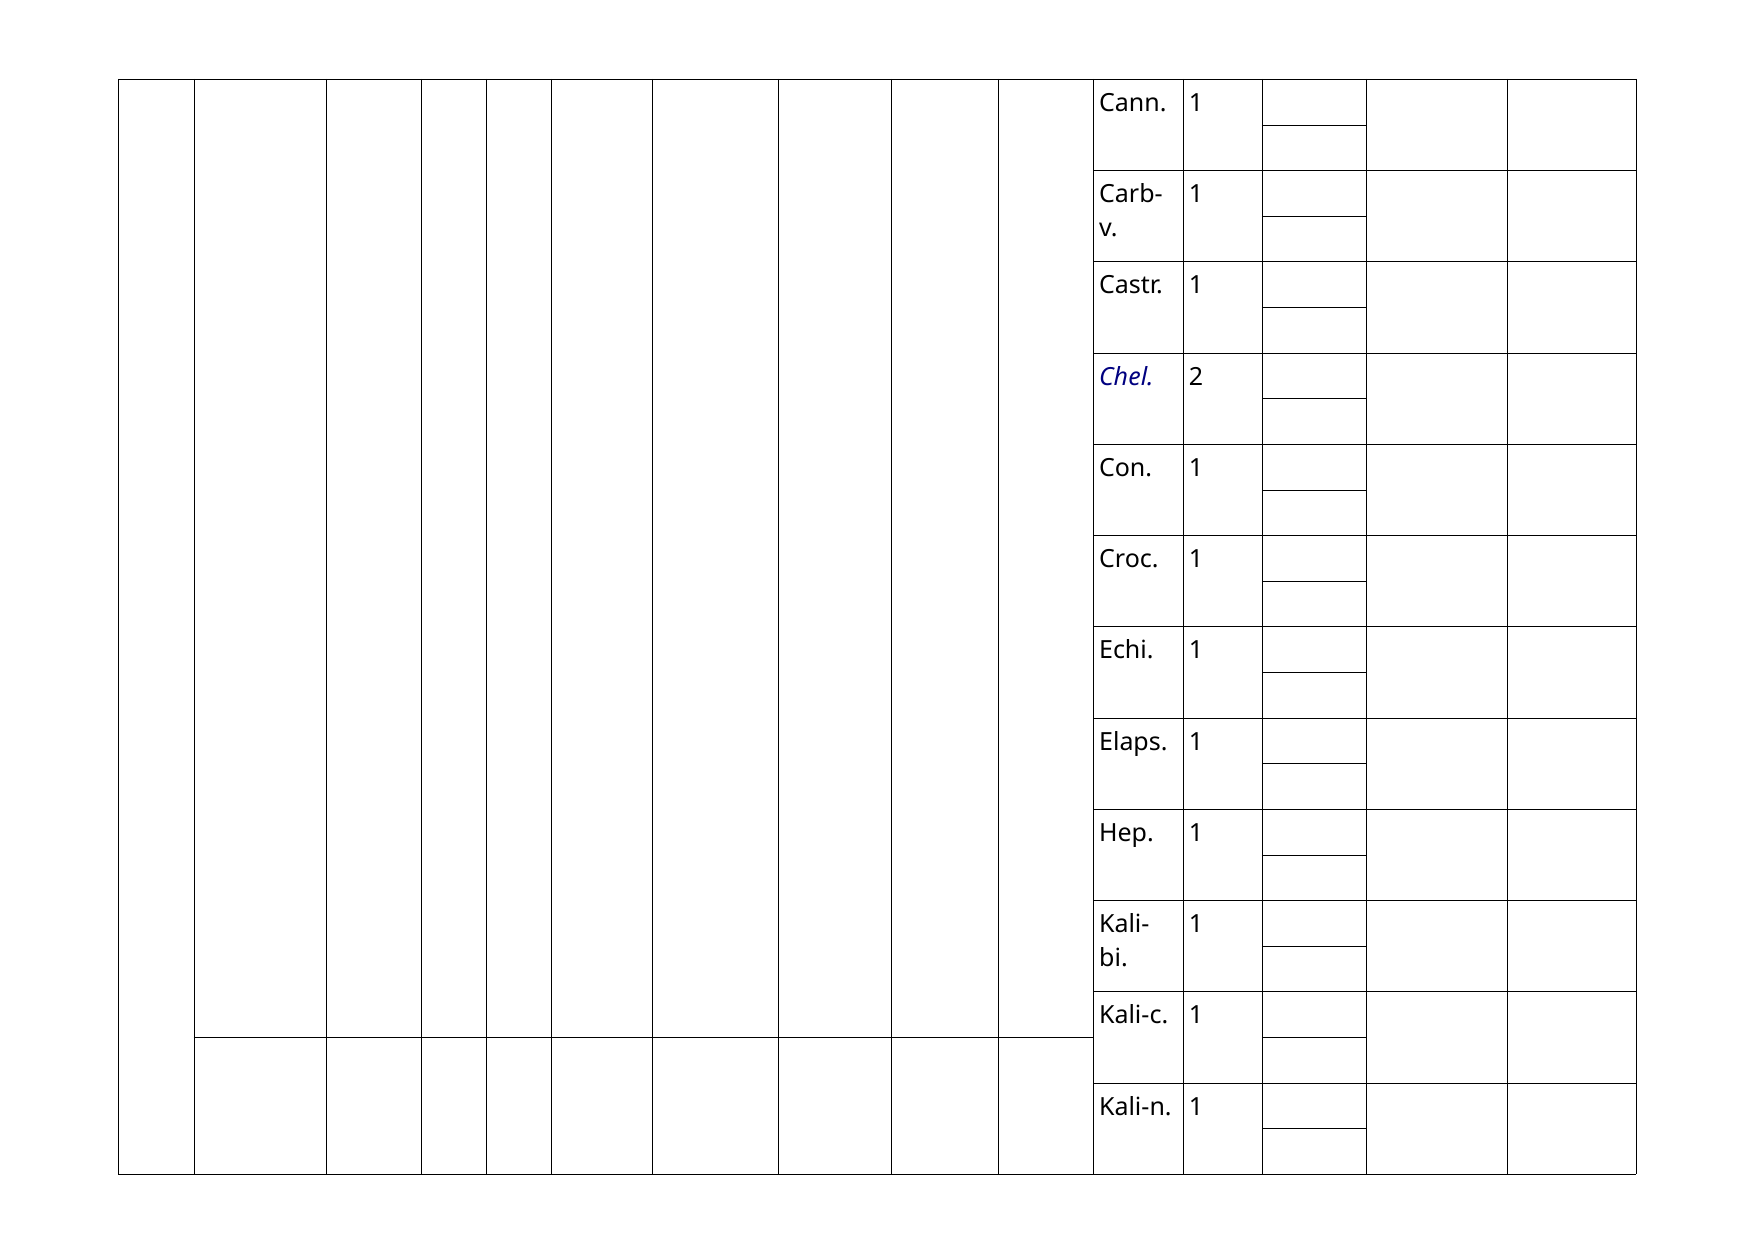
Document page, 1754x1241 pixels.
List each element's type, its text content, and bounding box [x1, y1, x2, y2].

table_cell [1367, 1084, 1507, 1174]
table_cell [487, 80, 551, 1037]
table_cell [1508, 171, 1636, 261]
table_cell [1508, 627, 1636, 718]
table_cell [552, 80, 652, 1037]
table_cell Kali-c. [1094, 992, 1183, 1083]
table_cell 1 [1184, 262, 1262, 353]
table_cell [1263, 491, 1366, 535]
table_cell 1 [1184, 1084, 1262, 1174]
table_cell Carb-v. [1094, 171, 1183, 261]
table_cell 1 [1184, 992, 1262, 1083]
table_cell [422, 1038, 486, 1174]
table_cell [999, 1038, 1093, 1174]
table_cell [1263, 947, 1366, 991]
table_cell Hep. [1094, 810, 1183, 900]
table_cell Chel. [1094, 354, 1183, 444]
table_cell [1263, 1129, 1366, 1174]
table_cell [1367, 719, 1507, 809]
table_cell [1263, 536, 1366, 581]
table_cell [1263, 810, 1366, 854]
table_cell [1263, 764, 1366, 809]
table_cell [1263, 445, 1366, 489]
table_cell 1 [1184, 810, 1262, 900]
table_cell [327, 1038, 421, 1174]
table_cell [1263, 354, 1366, 398]
table_cell [1367, 536, 1507, 626]
table_cell Kali-bi. [1094, 901, 1183, 991]
table_cell [1508, 1084, 1636, 1174]
table_cell [1508, 262, 1636, 353]
table_cell [1508, 719, 1636, 809]
table_cell [1263, 399, 1366, 444]
table_cell [1367, 992, 1507, 1083]
table_cell Elaps. [1094, 719, 1183, 809]
table_cell [779, 1038, 891, 1174]
table_cell [1263, 1084, 1366, 1128]
table_cell [1367, 810, 1507, 900]
table_cell Cann. [1094, 80, 1183, 170]
table_cell [1508, 536, 1636, 626]
table_cell [1367, 901, 1507, 991]
table_cell 1 [1184, 536, 1262, 626]
table_cell 1 [1184, 80, 1262, 170]
table_cell [1508, 354, 1636, 444]
table_cell [1508, 992, 1636, 1083]
table_cell [119, 80, 194, 1174]
table_cell [552, 1038, 652, 1174]
table_cell [1508, 445, 1636, 535]
table_cell [1263, 1038, 1366, 1083]
table_cell [1263, 992, 1366, 1037]
table_cell 1 [1184, 171, 1262, 261]
table_cell [1263, 901, 1366, 946]
table_cell [1263, 80, 1366, 124]
table_cell [1263, 308, 1366, 353]
table_cell [653, 1038, 778, 1174]
table_cell [1508, 80, 1636, 170]
table_cell [195, 80, 326, 1037]
table_cell 1 [1184, 901, 1262, 991]
table_cell [1367, 80, 1507, 170]
table_cell [1263, 719, 1366, 763]
table_cell [1263, 856, 1366, 900]
table_cell [1263, 627, 1366, 672]
table_cell [779, 80, 891, 1037]
table_cell [1263, 217, 1366, 261]
table_cell [999, 80, 1093, 1037]
table_cell [1367, 445, 1507, 535]
table_cell Con. [1094, 445, 1183, 535]
table_cell Kali-n. [1094, 1084, 1183, 1174]
table_cell Croc. [1094, 536, 1183, 626]
table_cell [487, 1038, 551, 1174]
table_cell 2 [1184, 354, 1262, 444]
table_cell [1367, 627, 1507, 718]
table_cell Echi. [1094, 627, 1183, 718]
table_cell 1 [1184, 627, 1262, 718]
table_cell [422, 80, 486, 1037]
table_cell [327, 80, 421, 1037]
table_cell 1 [1184, 445, 1262, 535]
table_cell [195, 1038, 326, 1174]
table_cell [1508, 810, 1636, 900]
table_cell [892, 80, 998, 1037]
table_cell [1263, 171, 1366, 216]
table_cell [1367, 354, 1507, 444]
table_cell [1263, 262, 1366, 307]
table_cell [1263, 126, 1366, 170]
table_cell [1263, 582, 1366, 626]
table_cell Castr. [1094, 262, 1183, 353]
table_cell [1263, 673, 1366, 718]
table_cell [892, 1038, 998, 1174]
table_cell [1367, 171, 1507, 261]
table_cell [1367, 262, 1507, 353]
table_cell [653, 80, 778, 1037]
table_cell 1 [1184, 719, 1262, 809]
table_cell [1508, 901, 1636, 991]
